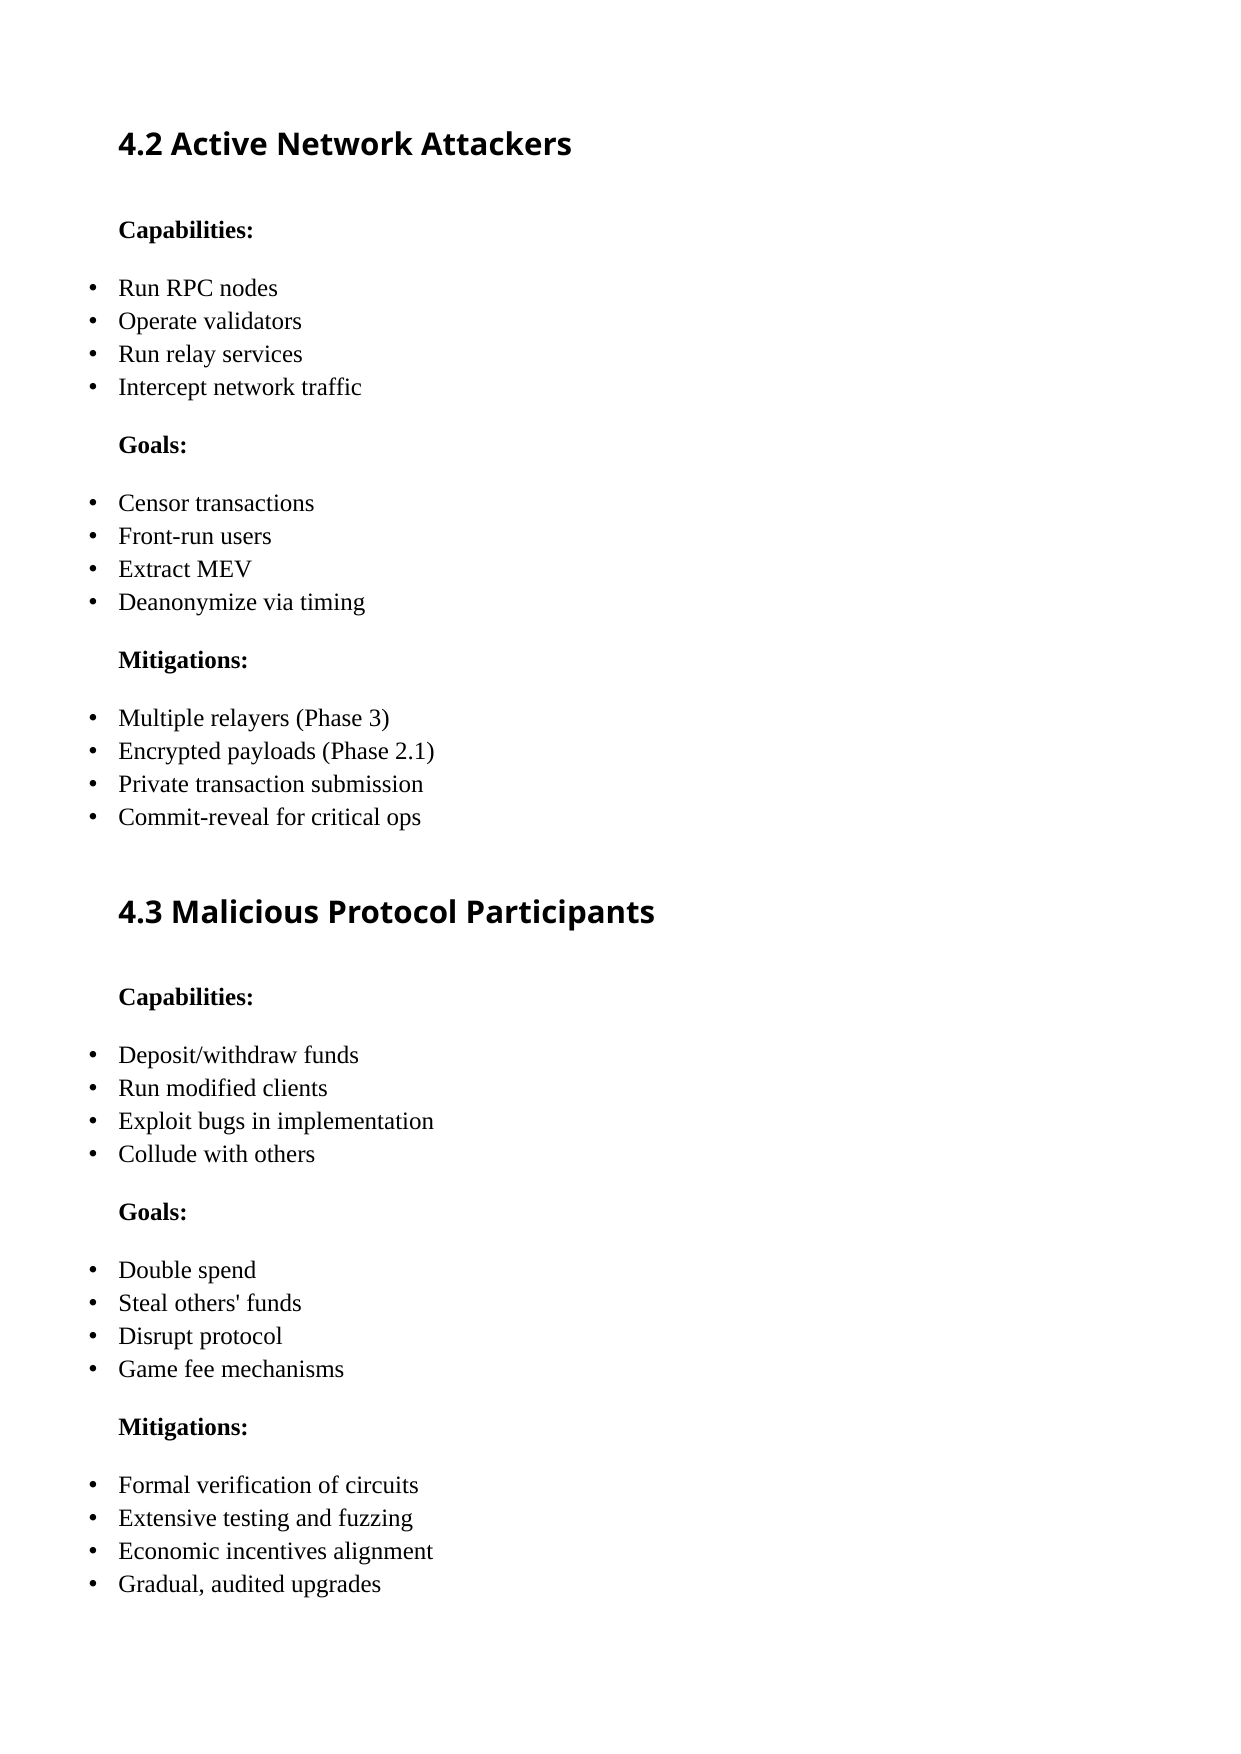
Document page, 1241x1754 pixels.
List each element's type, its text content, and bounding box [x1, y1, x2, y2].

list Extensive testing and fuzzing [118, 1503, 1122, 1532]
list Deanonymize via timing [118, 587, 1122, 616]
list Deposit/withdraw funds [118, 1040, 1122, 1069]
list Front-run users [118, 521, 1122, 550]
list Run modified clients [118, 1073, 1122, 1102]
text Mitigations: [118, 1412, 1122, 1441]
list Disrupt protocol [118, 1321, 1122, 1350]
subtitle 4.3 Malicious Protocol Participants [118, 885, 1122, 932]
list Gradual, audited upgrades [118, 1569, 1122, 1598]
list Extract MEV [118, 554, 1122, 583]
list Collude with others [118, 1139, 1122, 1168]
text Goals: [118, 430, 1122, 459]
list Run RPC nodes [118, 273, 1122, 302]
list Intercept network traffic [118, 372, 1122, 401]
list Formal verification of circuits [118, 1470, 1122, 1499]
list Operate validators [118, 306, 1122, 335]
list Run relay services [118, 339, 1122, 368]
text Capabilities: [118, 982, 1122, 1011]
list Economic incentives alignment [118, 1536, 1122, 1565]
list Commit-reveal for critical ops [118, 802, 1122, 831]
list Multiple relayers (Phase 3) [118, 703, 1122, 732]
text Mitigations: [118, 645, 1122, 674]
list Game fee mechanisms [118, 1354, 1122, 1383]
list Steal others' funds [118, 1288, 1122, 1317]
list Encrypted payloads (Phase 2.1) [118, 736, 1122, 765]
list Private transaction submission [118, 769, 1122, 798]
list Censor transactions [118, 488, 1122, 517]
text Goals: [118, 1197, 1122, 1226]
list Double spend [118, 1255, 1122, 1284]
subtitle 4.2 Active Network Attackers [118, 118, 1122, 165]
text Capabilities: [118, 215, 1122, 244]
list Exploit bugs in implementation [118, 1106, 1122, 1135]
